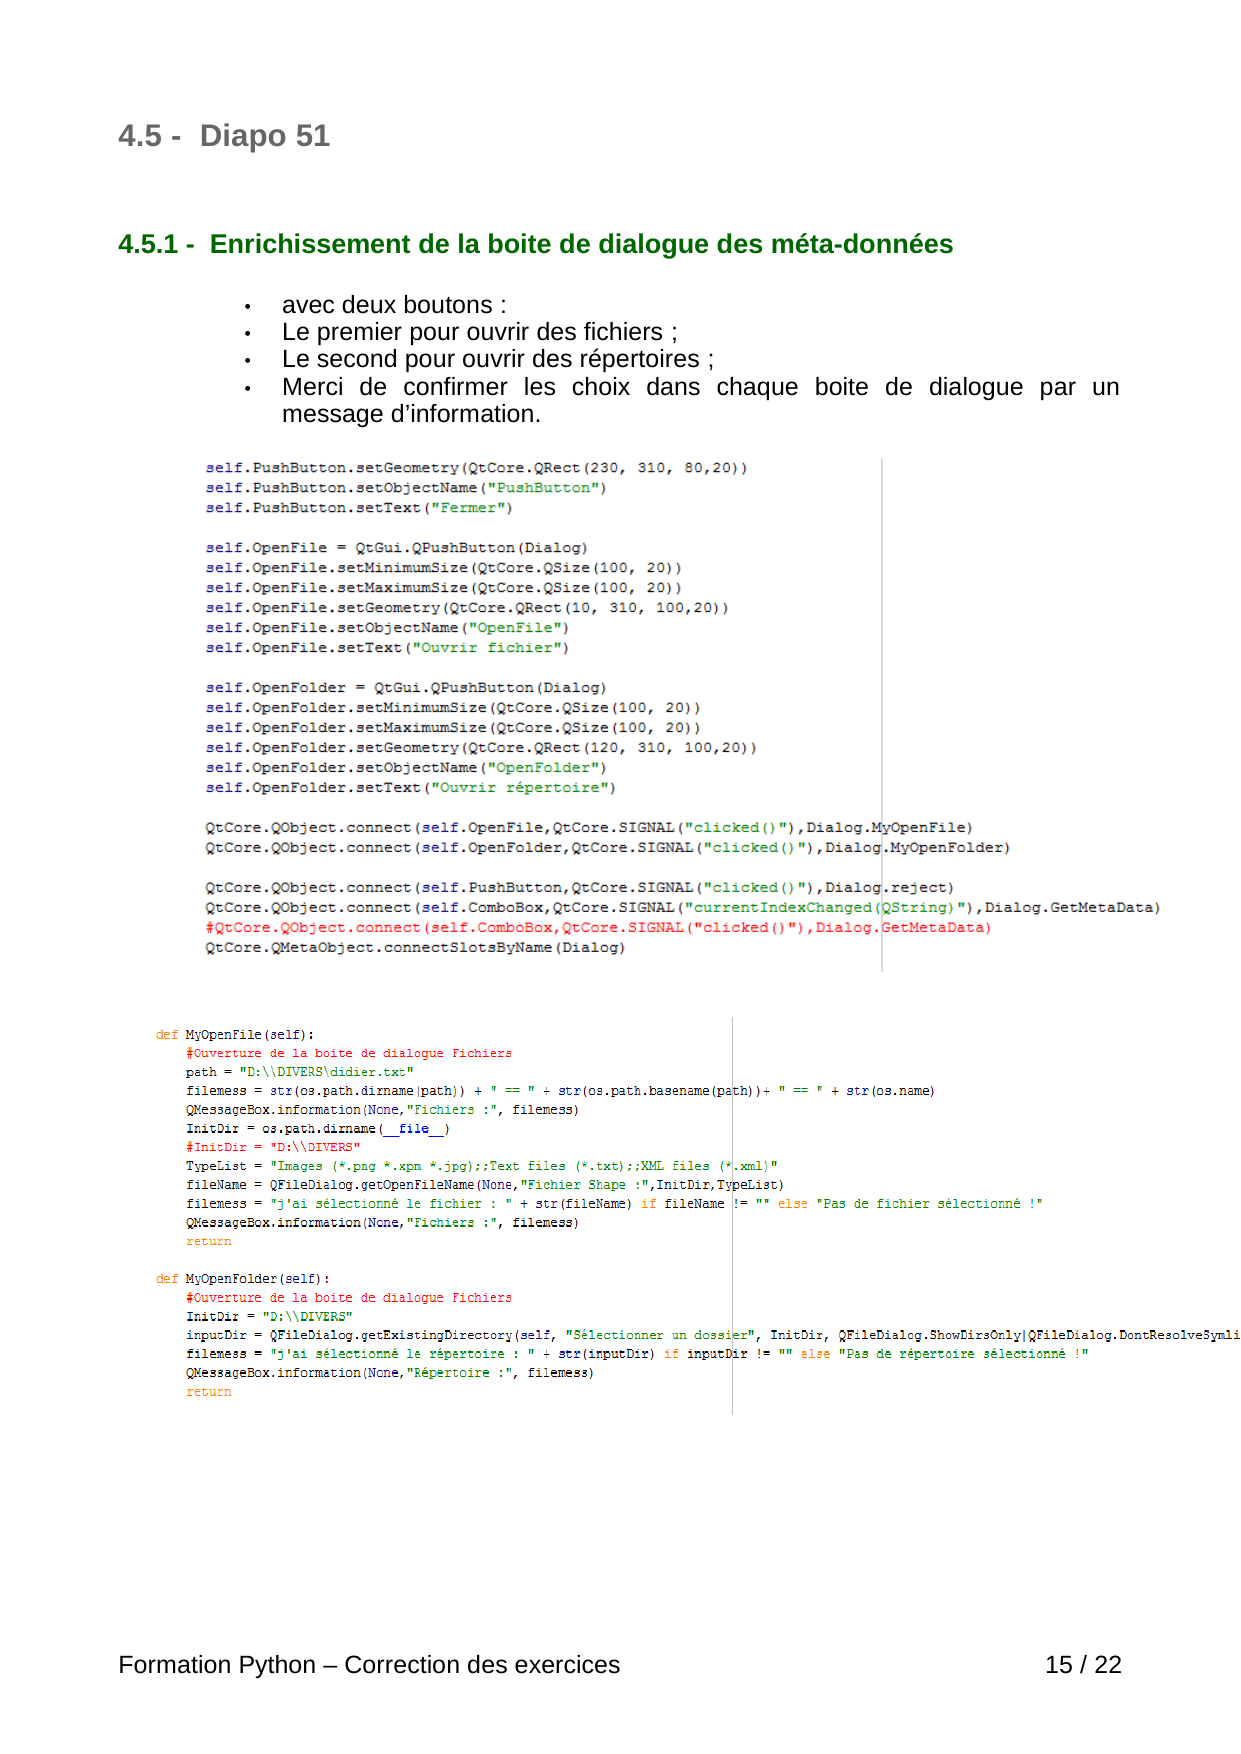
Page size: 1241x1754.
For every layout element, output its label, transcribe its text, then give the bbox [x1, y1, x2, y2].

list Merci de confirmer les choix dans chaque boite de dialogue par un message d’information. [244, 373, 1122, 427]
picture [162, 458, 1196, 972]
subtitle Enrichissement de la boite de dialogue des méta-données [118, 228, 1122, 259]
list Le second pour ouvrir des répertoires ; [244, 346, 1122, 373]
picture [145, 1017, 1241, 1415]
list Le premier pour ouvrir des fichiers ; [244, 319, 1122, 346]
subtitle Diapo 51 [118, 117, 1122, 153]
list avec deux boutons : [244, 292, 1122, 319]
